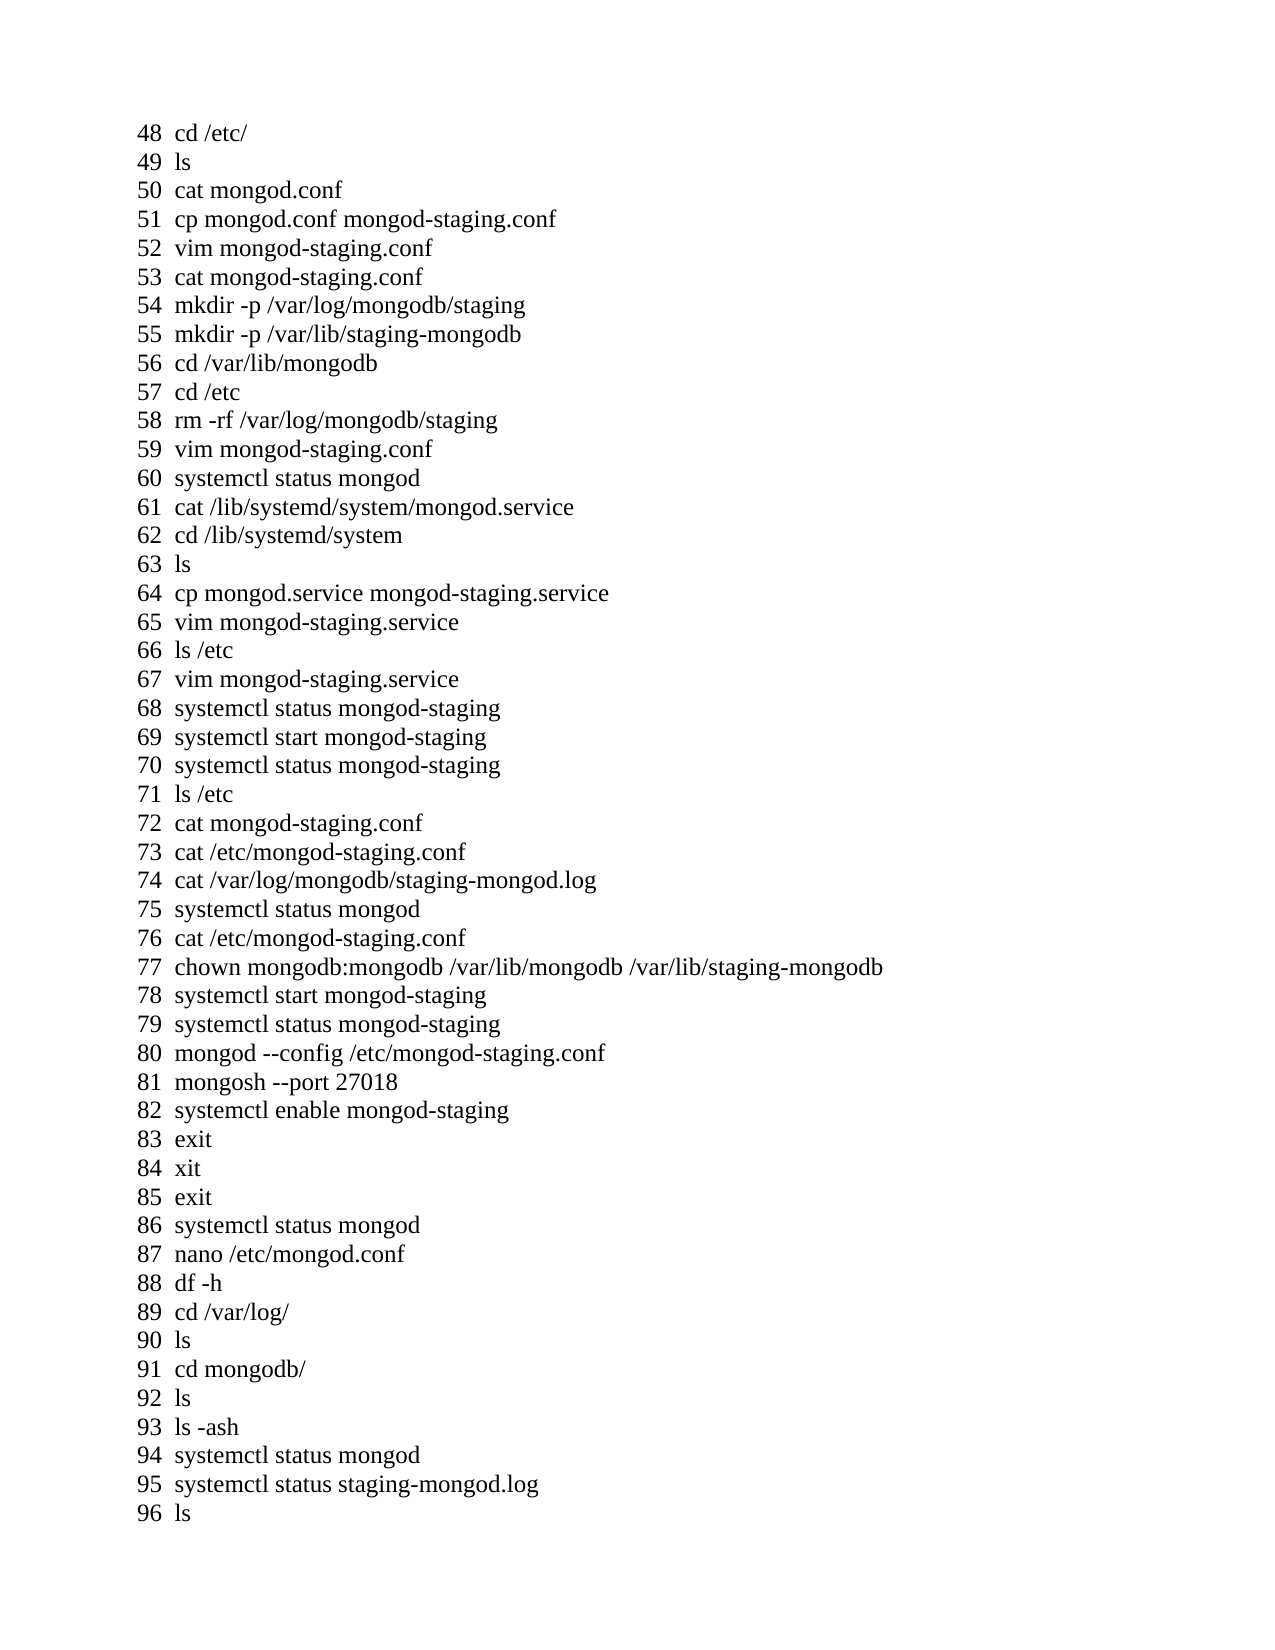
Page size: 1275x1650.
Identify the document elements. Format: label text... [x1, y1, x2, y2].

text 95 systemctl status staging-mongod.log [118, 1469, 1157, 1498]
text 90 ls [118, 1326, 1157, 1354]
text 67 vim mongod-staging.service [118, 664, 1157, 693]
text 57 cd /etc [118, 377, 1157, 406]
text 64 cp mongod.service mongod-staging.service [118, 578, 1157, 607]
text 49 ls [118, 147, 1157, 176]
text 81 mongosh --port 27018 [118, 1067, 1157, 1096]
text 89 cd /var/log/ [118, 1297, 1157, 1326]
text 88 df -h [118, 1268, 1157, 1297]
text 85 exit [118, 1182, 1157, 1211]
text 87 nano /etc/mongod.conf [118, 1239, 1157, 1268]
text 91 cd mongodb/ [118, 1354, 1157, 1383]
text 65 vim mongod-staging.service [118, 607, 1157, 636]
text 63 ls [118, 549, 1157, 578]
text 76 cat /etc/mongod-staging.conf [118, 923, 1157, 952]
text 80 mongod --config /etc/mongod-staging.conf [118, 1038, 1157, 1067]
text 54 mkdir -p /var/log/mongodb/staging [118, 291, 1157, 319]
text 79 systemctl status mongod-staging [118, 1009, 1157, 1038]
text 50 cat mongod.conf [118, 176, 1157, 204]
text 68 systemctl status mongod-staging [118, 693, 1157, 722]
text 93 ls -ash [118, 1412, 1157, 1441]
text 51 cp mongod.conf mongod-staging.conf [118, 204, 1157, 233]
text 60 systemctl status mongod [118, 463, 1157, 492]
text 62 cd /lib/systemd/system [118, 521, 1157, 549]
text 83 exit [118, 1124, 1157, 1153]
text 70 systemctl status mongod-staging [118, 751, 1157, 779]
text 77 chown mongodb:mongodb /var/lib/mongodb /var/lib/staging-mongodb [118, 952, 1157, 981]
text 53 cat mongod-staging.conf [118, 262, 1157, 291]
text 73 cat /etc/mongod-staging.conf [118, 837, 1157, 866]
text 48 cd /etc/ [118, 118, 1157, 147]
text 86 systemctl status mongod [118, 1211, 1157, 1239]
text 59 vim mongod-staging.conf [118, 434, 1157, 463]
text 61 cat /lib/systemd/system/mongod.service [118, 492, 1157, 521]
text 66 ls /etc [118, 636, 1157, 664]
text 72 cat mongod-staging.conf [118, 808, 1157, 837]
text 94 systemctl status mongod [118, 1441, 1157, 1469]
text 56 cd /var/lib/mongodb [118, 348, 1157, 377]
text 92 ls [118, 1383, 1157, 1412]
text 55 mkdir -p /var/lib/staging-mongodb [118, 319, 1157, 348]
text 82 systemctl enable mongod-staging [118, 1096, 1157, 1124]
text 96 ls [118, 1498, 1157, 1527]
text 52 vim mongod-staging.conf [118, 233, 1157, 262]
text 71 ls /etc [118, 779, 1157, 808]
text 84 xit [118, 1153, 1157, 1182]
text 78 systemctl start mongod-staging [118, 981, 1157, 1009]
text 58 rm -rf /var/log/mongodb/staging [118, 406, 1157, 434]
text 74 cat /var/log/mongodb/staging-mongod.log [118, 866, 1157, 894]
text 69 systemctl start mongod-staging [118, 722, 1157, 751]
text 75 systemctl status mongod [118, 894, 1157, 923]
